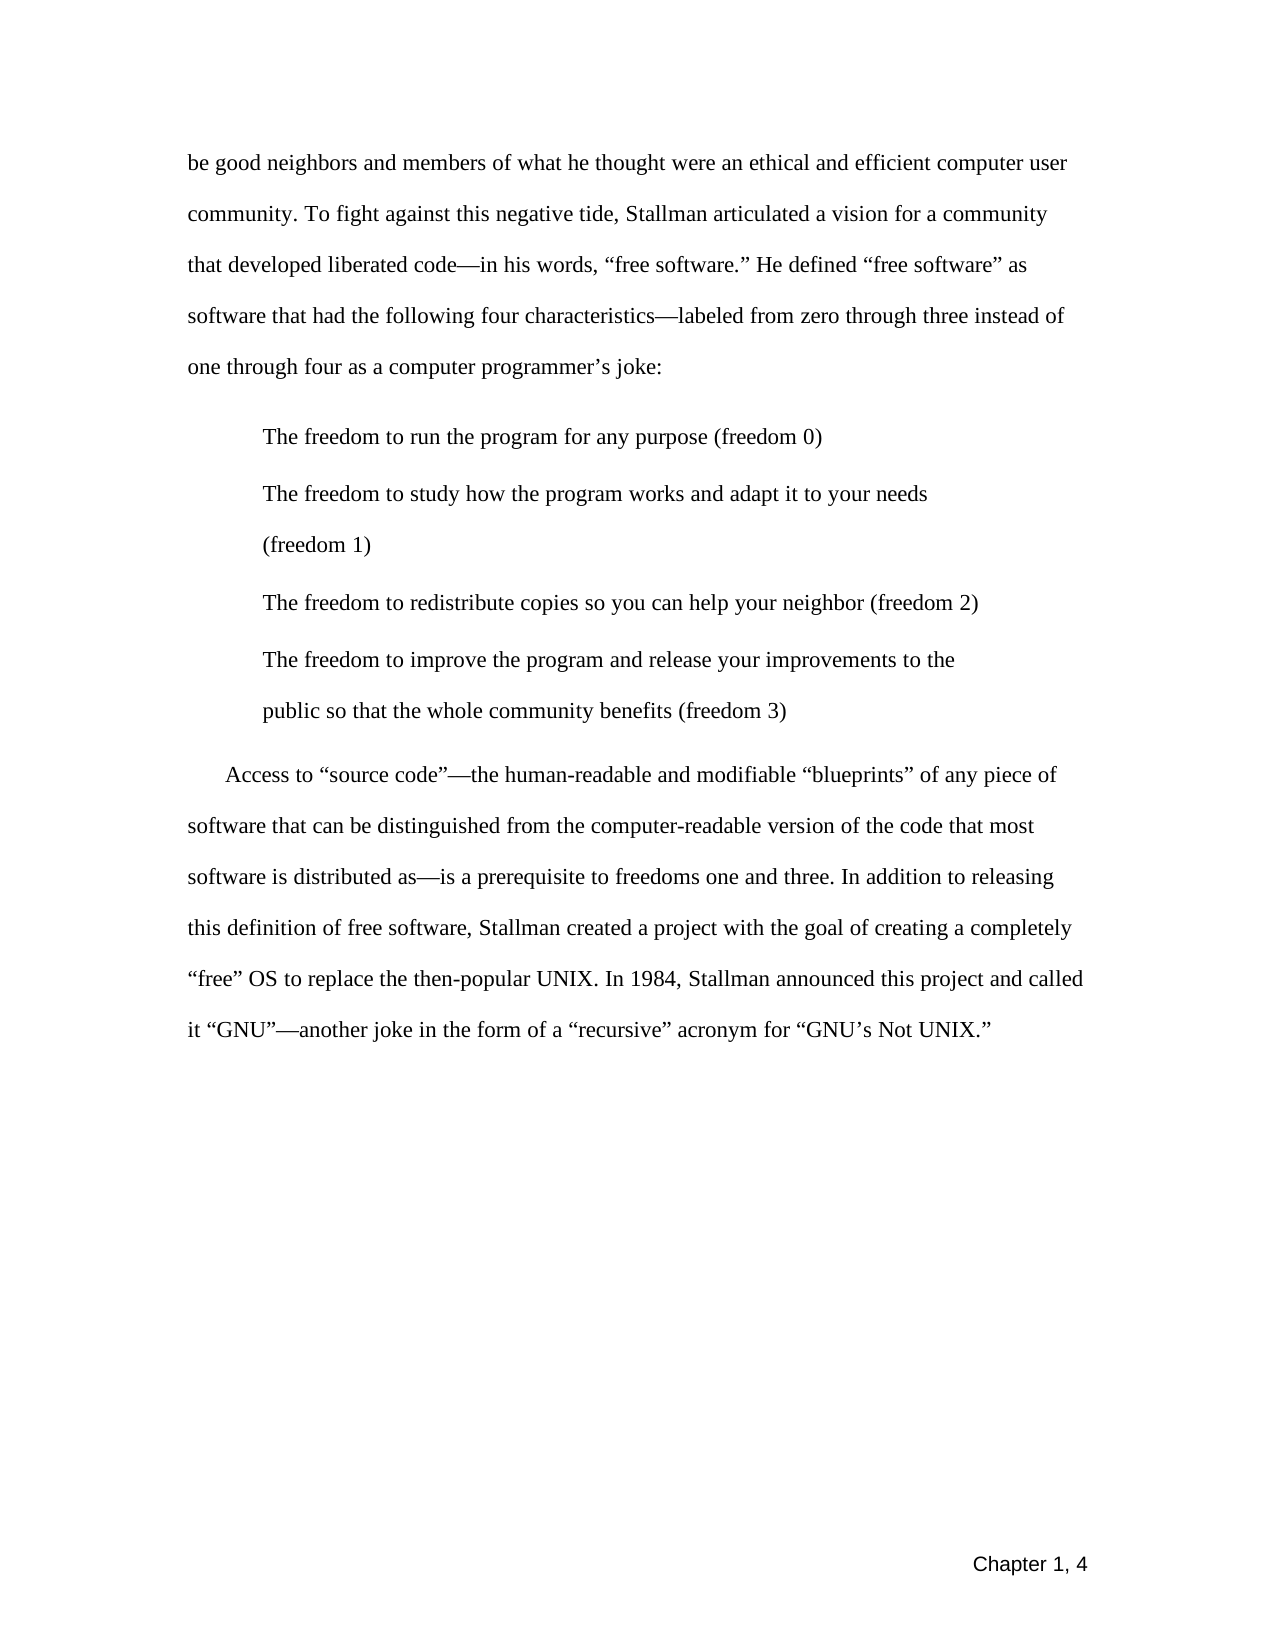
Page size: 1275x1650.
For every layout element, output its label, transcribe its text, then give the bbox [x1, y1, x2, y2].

text The freedom to run the program for any purpose (freedom 0) [187, 424, 1012, 449]
text The freedom to redistribute copies so you can help your neighbor (freedom 2) [187, 589, 1012, 615]
text The freedom to improve the program and release your improvements to the public so that the whole community benefits (freedom 3) [187, 647, 1012, 723]
text Access to “source code”—the human-readable and modifiable “blueprints” of any piece of software that can be distinguished from the computer-readable version of the code that most software is distributed as—is a prerequisite to freedoms one and three. In addition to releasing this definition of free software, Stallman created a project with the goal of creating a completely “free” OS to replace the then-popular UNIX. In 1984, Stallman announced this project and called it “GNU”—another joke in the form of a “recursive” acronym for “GNU’s Not UNIX.” [187, 761, 1087, 1042]
text The freedom to study how the program works and adapt it to your needs (freedom 1) [187, 481, 1012, 558]
text be good neighbors and members of what he thought were an ethical and efficient computer user community. To fight against this negative tide, Stallman articulated a vision for a community that developed liberated code—in his words, “free software.” He defined “free software” as software that had the following four characteristics—labeled from zero through three instead of one through four as a computer programmer’s joke: [187, 150, 1087, 380]
